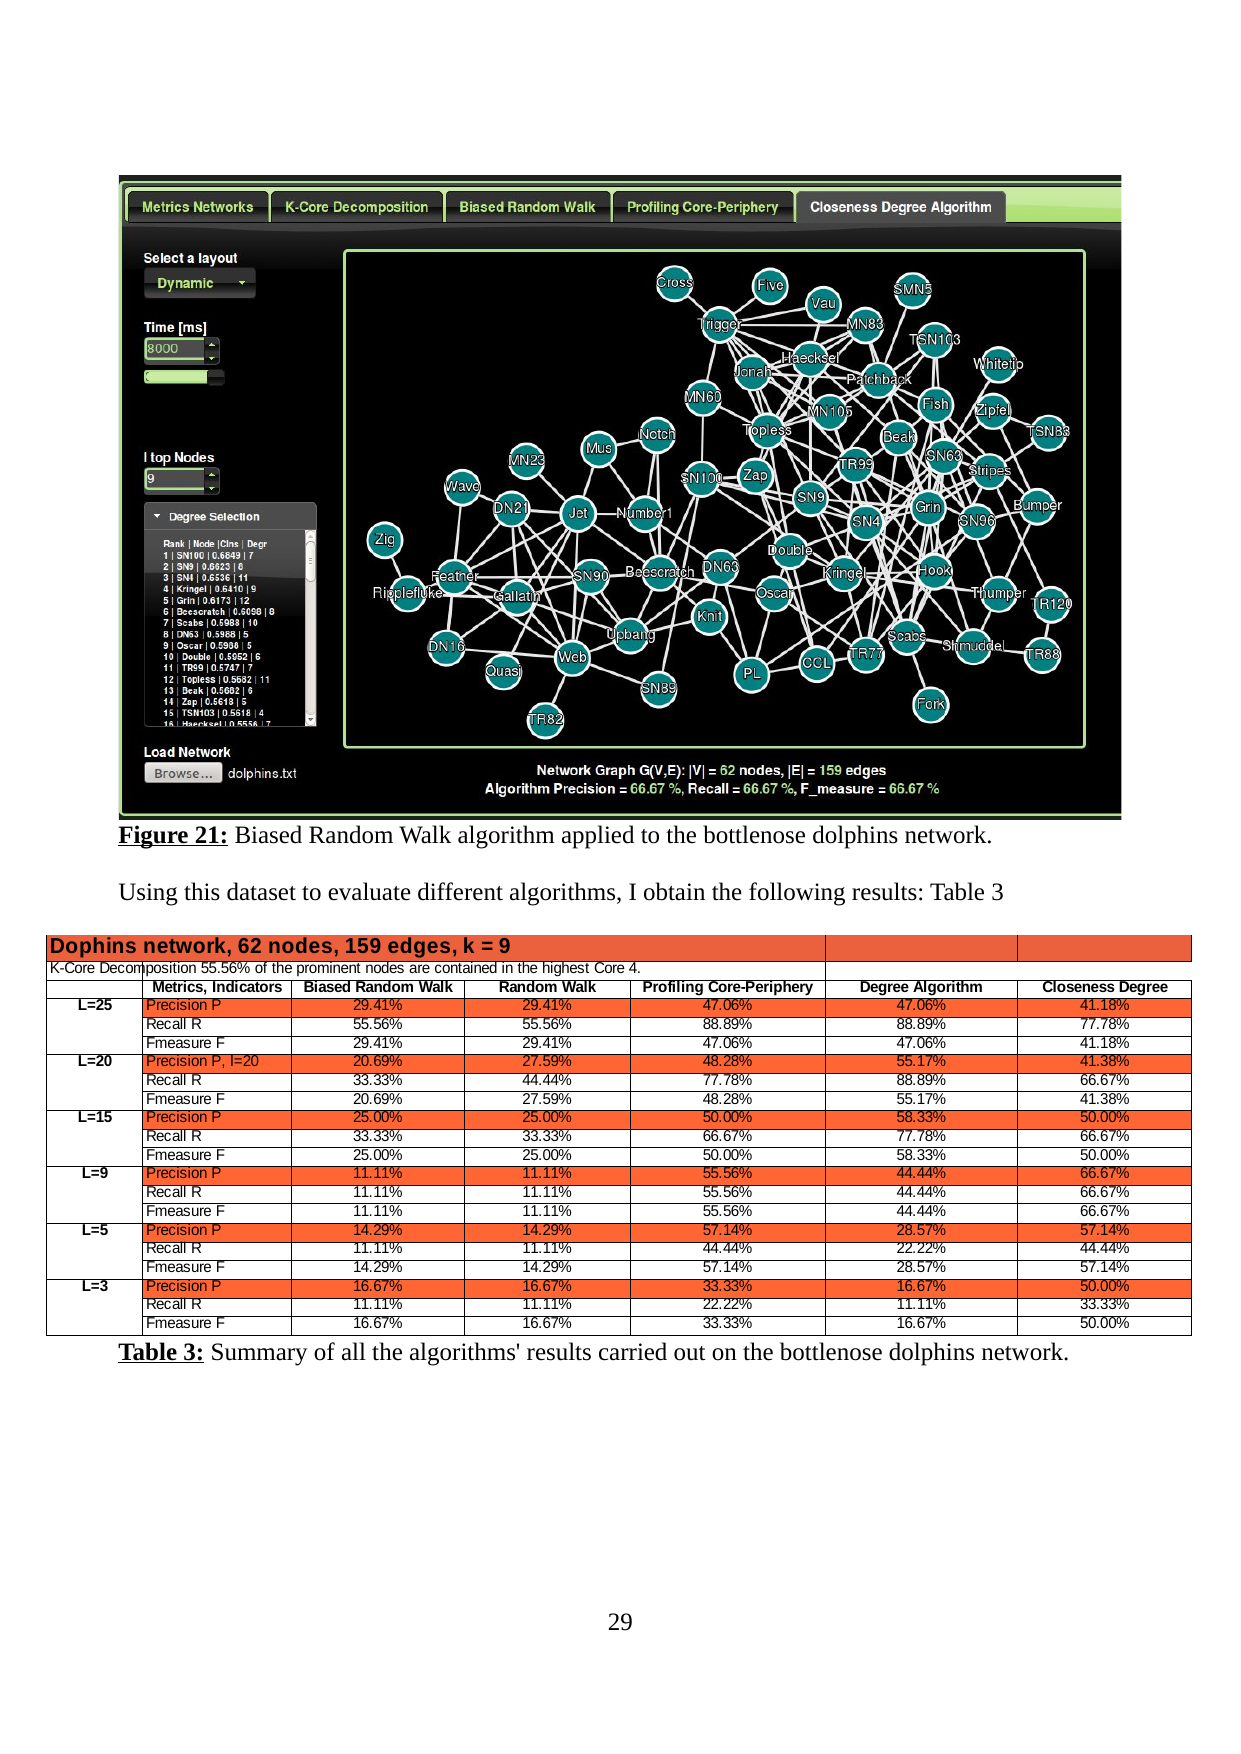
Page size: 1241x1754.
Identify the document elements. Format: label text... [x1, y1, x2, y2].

text Figure 21: Biased Random Walk algorithm applied to the bottlenose dolphins network. [118, 820, 1122, 849]
text Using this dataset to evaluate different algorithms, I obtain the following results: Table 3 [118, 877, 1122, 906]
picture [118, 175, 1122, 820]
text Table 3: Summary of all the algorithms' results carried out on the bottlenose dolphins network. [118, 1337, 1122, 1366]
